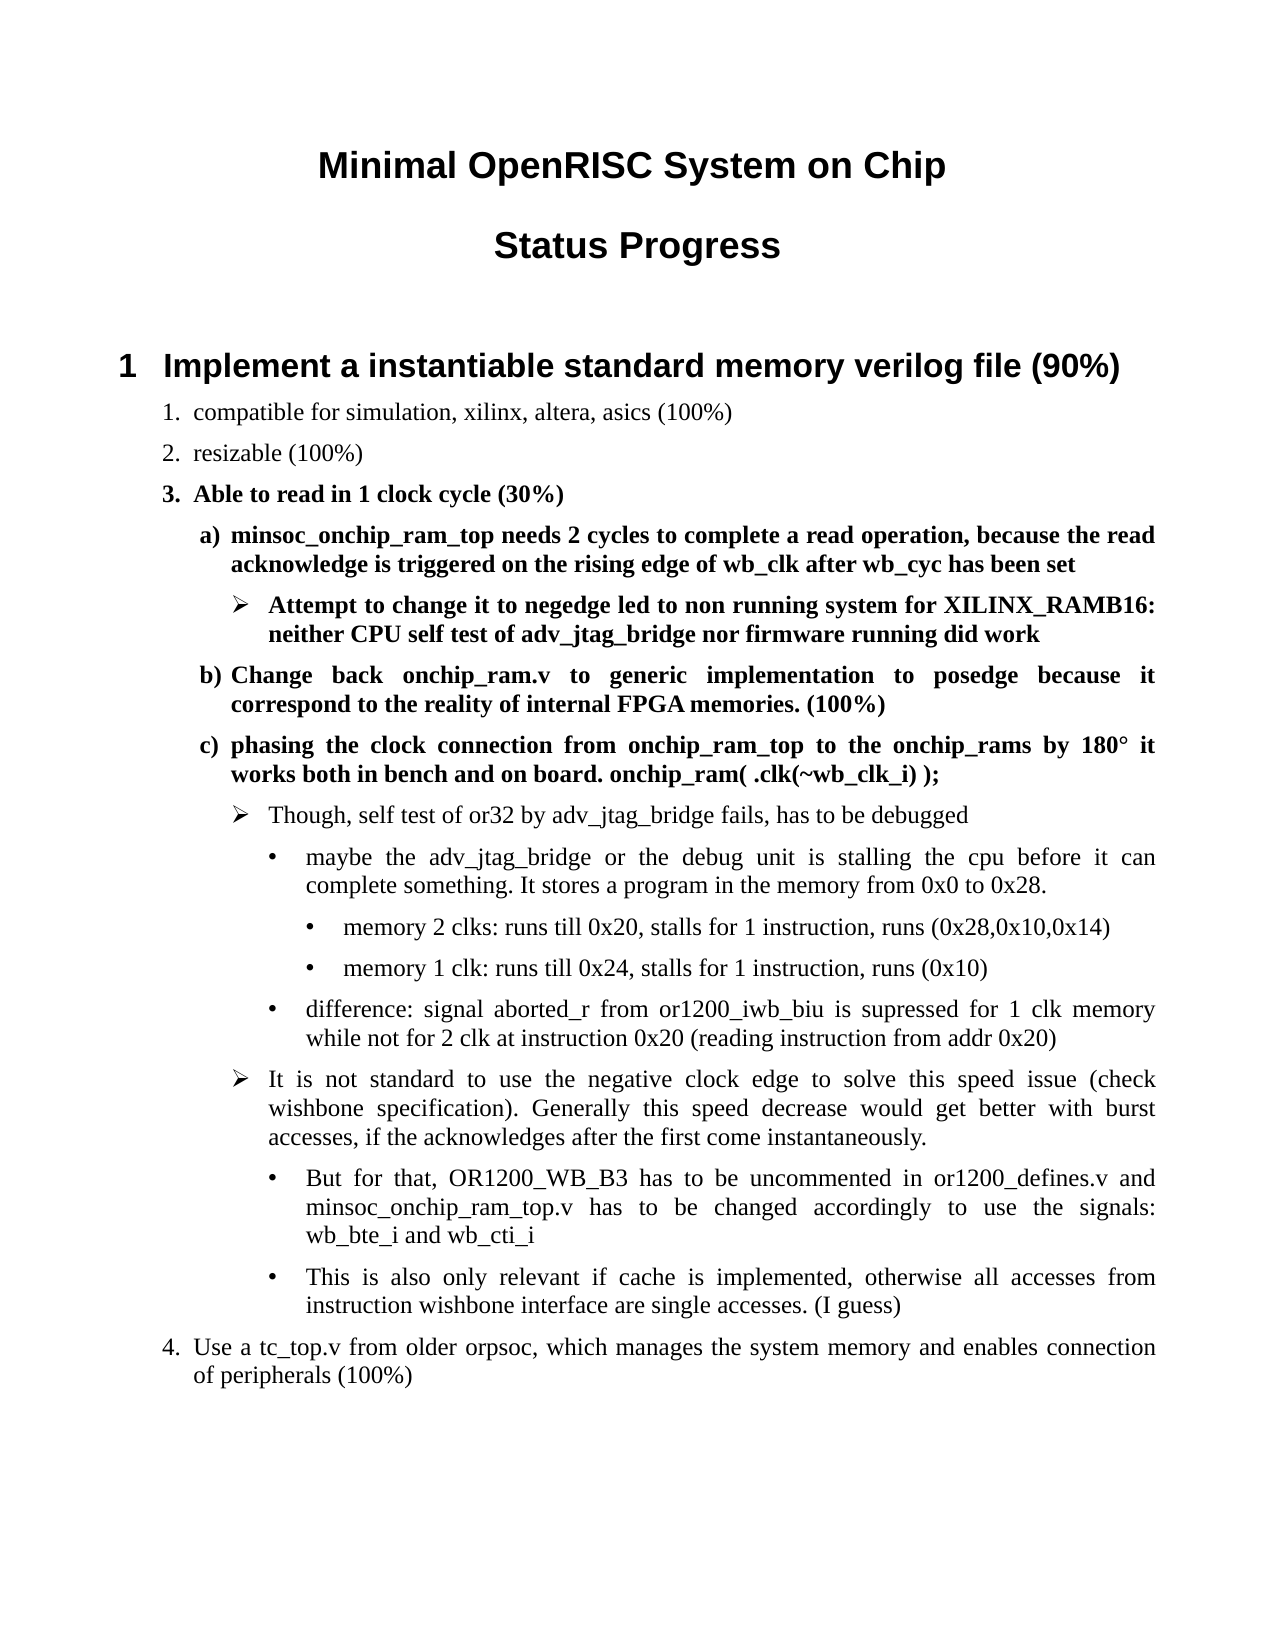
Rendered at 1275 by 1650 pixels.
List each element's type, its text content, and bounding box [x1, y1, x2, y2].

list memory 2 clks: runs till 0x20, stalls for 1 instruction, runs (0x28,0x10,0x14) [306, 912, 1157, 941]
subtitle Implement a instantiable standard memory verilog file (90%) [118, 346, 1157, 384]
list memory 1 clk: runs till 0x24, stalls for 1 instruction, runs (0x10) [306, 953, 1157, 982]
list maybe the adv_jtag_bridge or the debug unit is stalling the cpu before it can complete something. It stores a program in the memory from 0x0 to 0x28. [268, 842, 1157, 899]
list phasing the clock connection from onchip_ram_top to the onchip_rams by 180° it works both in bench and on board. onchip_ram( .clk(~wb_clk_i) ); [193, 731, 1157, 788]
list Attempt to change it to negedge led to non running system for XILINX_RAMB16: neither CPU self test of adv_jtag_bridge nor firmware running did work [231, 591, 1157, 648]
list Able to read in 1 clock cycle (30%) [156, 479, 1157, 508]
list This is also only relevant if cache is implemented, otherwise all accesses from instruction wishbone interface are single accesses. (I guess) [268, 1262, 1157, 1319]
list difference: signal aborted_r from or1200_iwb_biu is supressed for 1 clk memory while not for 2 clk at instruction 0x20 (reading instruction from addr 0x20) [268, 994, 1157, 1052]
list Use a tc_top.v from older orpsoc, which manages the system memory and enables connection of peripherals (100%) [156, 1332, 1157, 1389]
title Status Progress [118, 224, 1157, 267]
list But for that, OR1200_WB_B3 has to be uncommented in or1200_defines.v and minsoc_onchip_ram_top.v has to be changed accordingly to use the signals: wb_bte_i and wb_cti_i [268, 1163, 1157, 1249]
title Minimal OpenRISC System on Chip [118, 143, 1157, 186]
list compatible for simulation, xilinx, altera, asics (100%) [156, 397, 1157, 426]
list It is not standard to use the negative clock edge to solve this speed issue (check wishbone specification). Generally this speed decrease would get better with burst accesses, if the acknowledges after the first come instantaneously. [231, 1064, 1157, 1151]
list Though, self test of or32 by adv_jtag_bridge fails, has to be debugged [231, 801, 1157, 829]
list minsoc_onchip_ram_top needs 2 cycles to complete a read operation, because the read acknowledge is triggered on the rising edge of wb_clk after wb_cyc has been set [193, 521, 1157, 578]
list Change back onchip_ram.v to generic implementation to posedge because it correspond to the reality of internal FPGA memories. (100%) [193, 661, 1157, 718]
list resizable (100%) [156, 438, 1157, 467]
